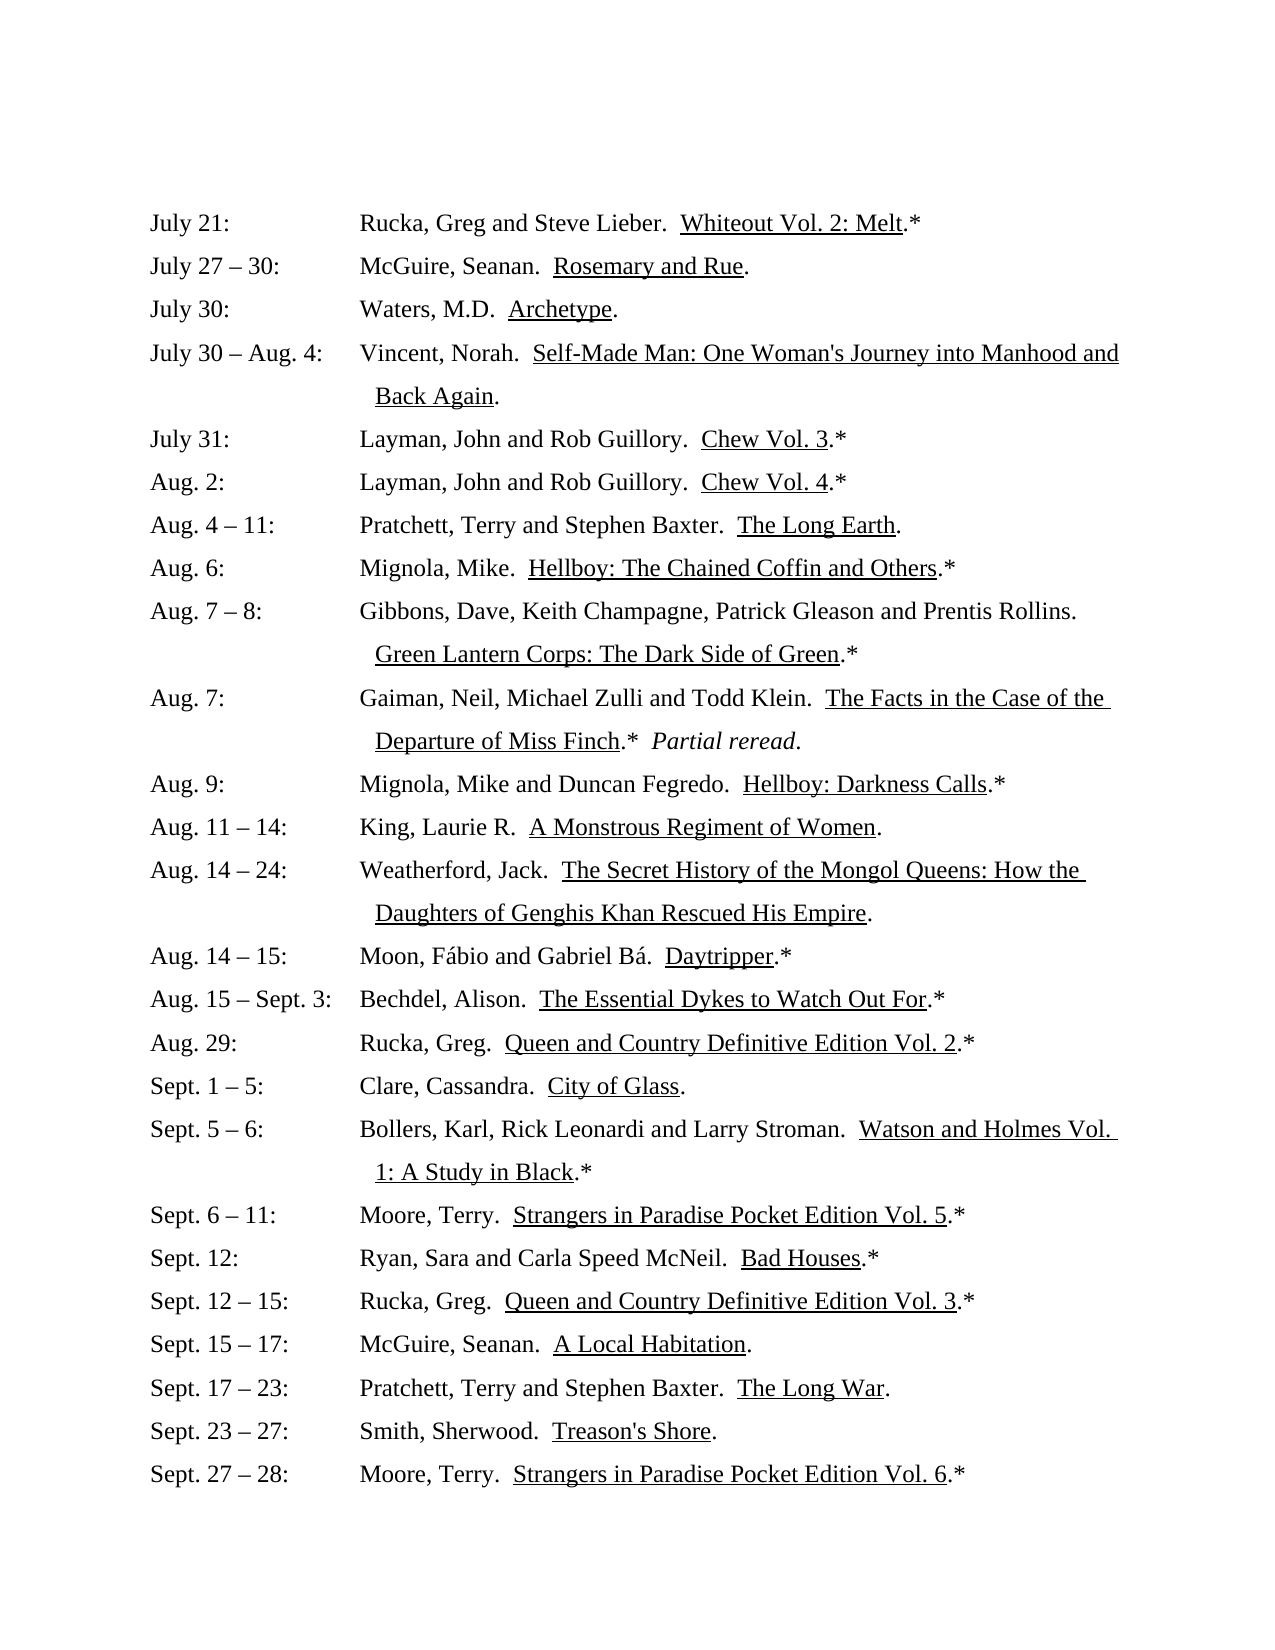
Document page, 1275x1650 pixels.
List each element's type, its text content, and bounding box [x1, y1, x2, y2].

list Sept. 6 – 11: Moore, Terry. Strangers in Paradise Pocket Edition Vol. 5.* [150, 1200, 1125, 1229]
list July 31: Layman, John and Rob Guillory. Chew Vol. 3.* [150, 424, 1125, 453]
list Sept. 5 – 6: Bollers, Karl, Rick Leonardi and Larry Stroman. Watson and Holmes Vol. 1: A Study in Black.* [150, 1114, 1125, 1186]
list July 30: Waters, M.D. Archetype. [150, 294, 1125, 323]
list Sept. 12 – 15: Rucka, Greg. Queen and Country Definitive Edition Vol. 3.* [150, 1286, 1125, 1315]
list Aug. 4 – 11: Pratchett, Terry and Stephen Baxter. The Long Earth. [150, 510, 1125, 539]
list Aug. 9: Mignola, Mike and Duncan Fegredo. Hellboy: Darkness Calls.* [150, 769, 1125, 798]
list Sept. 17 – 23: Pratchett, Terry and Stephen Baxter. The Long War. [150, 1373, 1125, 1401]
list Sept. 12: Ryan, Sara and Carla Speed McNeil. Bad Houses.* [150, 1243, 1125, 1272]
list Sept. 15 – 17: McGuire, Seanan. A Local Habitation. [150, 1329, 1125, 1358]
list Aug. 15 – Sept. 3: Bechdel, Alison. The Essential Dykes to Watch Out For.* [150, 984, 1125, 1013]
list Aug. 7: Gaiman, Neil, Michael Zulli and Todd Klein. The Facts in the Case of the Departure of Miss Finch.* Partial reread. [150, 683, 1125, 754]
list Aug. 11 – 14: King, Laurie R. A Monstrous Regiment of Women. [150, 812, 1125, 841]
list Aug. 7 – 8: Gibbons, Dave, Keith Champagne, Patrick Gleason and Prentis Rollins. Green Lantern Corps: The Dark Side of Green.* [150, 596, 1125, 668]
list July 27 – 30: McGuire, Seanan. Rosemary and Rue. [150, 251, 1125, 280]
list Aug. 6: Mignola, Mike. Hellboy: The Chained Coffin and Others.* [150, 553, 1125, 582]
list Sept. 1 – 5: Clare, Cassandra. City of Glass. [150, 1071, 1125, 1099]
list Sept. 27 – 28: Moore, Terry. Strangers in Paradise Pocket Edition Vol. 6.* [150, 1459, 1125, 1488]
list Aug. 29: Rucka, Greg. Queen and Country Definitive Edition Vol. 2.* [150, 1028, 1125, 1056]
list Aug. 14 – 24: Weatherford, Jack. The Secret History of the Mongol Queens: How the Daughters of Genghis Khan Rescued His Empire. [150, 855, 1125, 927]
list Sept. 23 – 27: Smith, Sherwood. Treason's Shore. [150, 1416, 1125, 1444]
list July 30 – Aug. 4: Vincent, Norah. Self-Made Man: One Woman's Journey into Manhood and Back Again. [150, 338, 1125, 409]
list July 21: Rucka, Greg and Steve Lieber. Whiteout Vol. 2: Melt.* [150, 208, 1125, 237]
list Aug. 14 – 15: Moon, Fábio and Gabriel Bá. Daytripper.* [150, 941, 1125, 970]
list Aug. 2: Layman, John and Rob Guillory. Chew Vol. 4.* [150, 467, 1125, 496]
